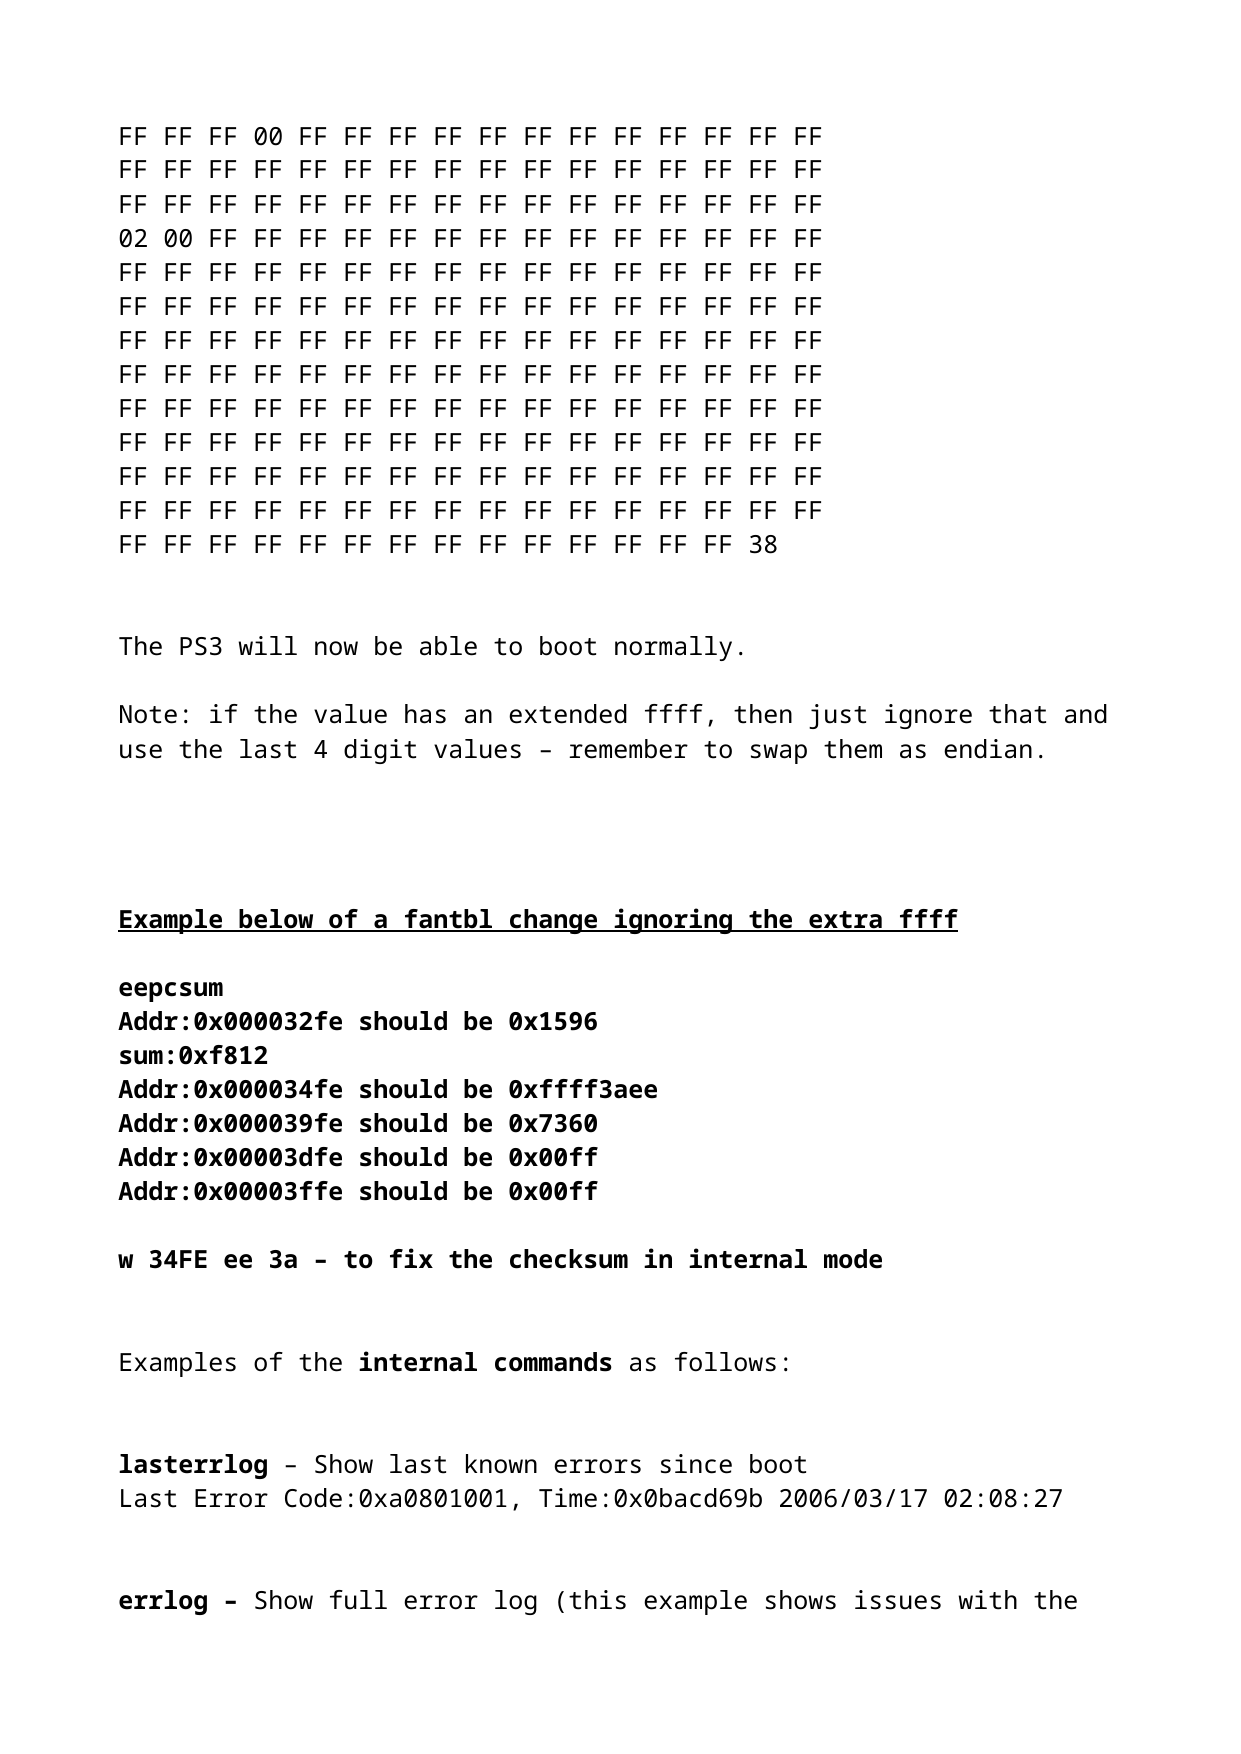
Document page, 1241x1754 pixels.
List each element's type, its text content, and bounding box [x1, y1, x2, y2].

text FF FF FF 00 FF FF FF FF FF FF FF FF FF FF FF FF FF FF FF FF FF FF FF FF FF FF FF FF FF FF FF FF FF FF FF FF FF FF FF FF FF FF FF FF FF FF FF FF 02 00 FF FF FF FF FF FF FF FF FF FF FF FF FF FF FF FF FF FF FF FF FF FF FF FF FF FF FF FF FF FF FF FF FF FF FF FF FF FF FF FF FF FF FF FF FF FF FF FF FF FF FF FF FF FF FF FF FF FF FF FF FF FF FF FF FF FF FF FF FF FF FF FF FF FF FF FF FF FF FF FF FF FF FF FF FF FF FF FF FF FF FF FF FF FF FF FF FF FF FF FF FF FF FF FF FF FF FF FF FF FF FF FF FF FF FF FF FF FF FF FF FF FF FF FF FF FF FF FF FF FF FF FF FF FF FF FF FF FF FF FF FF FF FF FF FF FF FF FF FF FF FF FF FF FF FF FF 38 The PS3 will now be able to boot normally. [118, 118, 1122, 663]
text Addr:0x00003ffe should be 0x00ff [118, 1174, 1122, 1208]
text eepcsum [118, 970, 1122, 1004]
text w 34FE ee 3a – to fix the checksum in internal mode [118, 1242, 1122, 1276]
text Addr:0x000039fe should be 0x7360 [118, 1106, 1122, 1140]
text Examples of the internal commands as follows: lasterrlog – Show last known errors since boot Last Error Code:0xa0801001, Time:0x0bacd69b 2006/03/17 02:08:27 [118, 1344, 1122, 1515]
text sum:0xf812 [118, 1038, 1122, 1072]
text use the last 4 digit values – remember to swap them as endian. [118, 731, 1122, 765]
text Addr:0x00003dfe should be 0x00ff [118, 1140, 1122, 1174]
text Addr:0x000032fe should be 0x1596 [118, 1004, 1122, 1038]
text errlog – Show full error log (this example shows issues with the [118, 1549, 1122, 1617]
text Note: if the value has an extended ffff, then just ignore that and [118, 697, 1122, 731]
text Example below of a fantbl change ignoring the extra ffff [118, 902, 1122, 936]
text Addr:0x000034fe should be 0xffff3aee [118, 1072, 1122, 1106]
